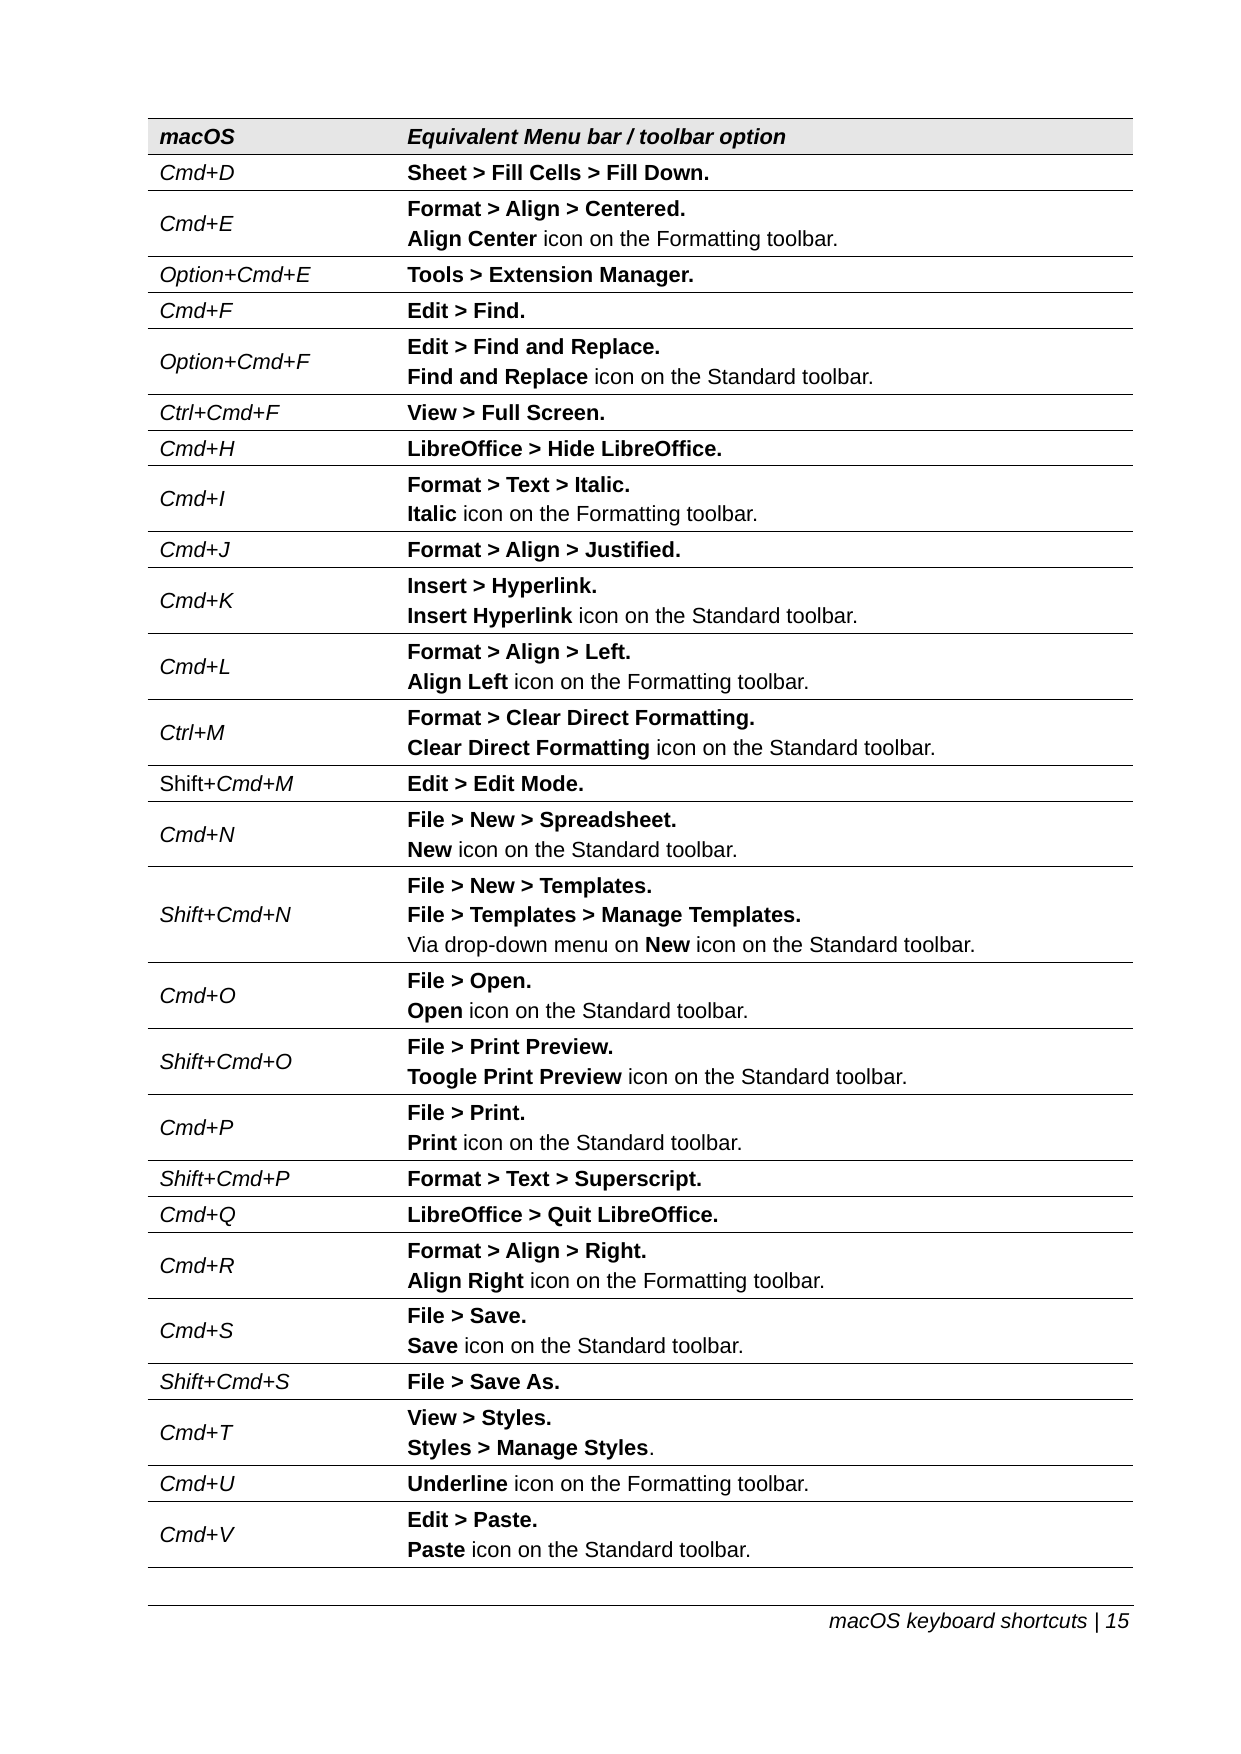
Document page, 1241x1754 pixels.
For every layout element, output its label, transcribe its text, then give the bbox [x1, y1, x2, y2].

table_cell File > Print Preview. Toogle Print Preview icon on the Standard toolbar. [395, 1029, 1133, 1094]
table_cell Shift+Cmd+N [148, 867, 395, 962]
table_cell LibreOffice > Hide LibreOffice. [395, 431, 1133, 465]
table_cell File > Save. Save icon on the Standard toolbar. [395, 1299, 1133, 1363]
table_cell Cmd+H [148, 431, 395, 465]
table_cell Shift+Cmd+P [148, 1161, 395, 1196]
table_cell Option+Cmd+E [148, 257, 395, 292]
table_cell Format > Text > Italic. Italic icon on the Formatting toolbar. [395, 466, 1133, 531]
table_cell Format > Align > Centered. Align Center icon on the Formatting toolbar. [395, 191, 1133, 256]
table_cell Cmd+D [148, 155, 395, 190]
table_cell LibreOffice > Quit LibreOffice. [395, 1197, 1133, 1232]
table_cell Cmd+U [148, 1466, 395, 1501]
table_cell Shift+Cmd+O [148, 1029, 395, 1094]
table_cell Cmd+N [148, 802, 395, 866]
table_cell Cmd+J [148, 532, 395, 567]
table_cell Cmd+S [148, 1299, 395, 1363]
table_cell Format > Clear Direct Formatting. Clear Direct Formatting icon on the Standard toolbar. [395, 700, 1133, 765]
table_cell Cmd+V [148, 1502, 395, 1567]
table_cell Cmd+O [148, 963, 395, 1028]
table_cell Option+Cmd+F [148, 329, 395, 393]
table_cell Edit > Paste. Paste icon on the Standard toolbar. [395, 1502, 1133, 1567]
table_cell Sheet > Fill Cells > Fill Down. [395, 155, 1133, 190]
table_cell Ctrl+Cmd+F [148, 395, 395, 429]
table_cell Cmd+I [148, 466, 395, 531]
table_header Equivalent Menu bar / toolbar option [395, 119, 1133, 154]
table_cell Underline icon on the Formatting toolbar. [395, 1466, 1133, 1501]
table_cell File > New > Templates. File > Templates > Manage Templates. Via drop-down menu on New icon on the Standard toolbar. [395, 867, 1133, 962]
table_cell Cmd+R [148, 1233, 395, 1297]
table_cell File > Save As. [395, 1364, 1133, 1399]
table_cell Insert > Hyperlink. Insert Hyperlink icon on the Standard toolbar. [395, 568, 1133, 633]
table_cell Shift+Cmd+S [148, 1364, 395, 1399]
table_cell Format > Text > Superscript. [395, 1161, 1133, 1196]
table_cell Shift+Cmd+M [148, 766, 395, 801]
table_cell Edit > Find. [395, 293, 1133, 328]
table_cell Ctrl+M [148, 700, 395, 765]
table_cell Format > Align > Right. Align Right icon on the Formatting toolbar. [395, 1233, 1133, 1297]
table_cell Cmd+E [148, 191, 395, 256]
table_cell Cmd+L [148, 634, 395, 699]
table_cell Cmd+T [148, 1400, 395, 1465]
table_cell Edit > Edit Mode. [395, 766, 1133, 801]
table_cell Format > Align > Justified. [395, 532, 1133, 567]
table_cell View > Styles. Styles > Manage Styles. [395, 1400, 1133, 1465]
table_cell Format > Align > Left. Align Left icon on the Formatting toolbar. [395, 634, 1133, 699]
table_cell File > Open. Open icon on the Standard toolbar. [395, 963, 1133, 1028]
table_cell Cmd+Q [148, 1197, 395, 1232]
table_cell File > New > Spreadsheet. New icon on the Standard toolbar. [395, 802, 1133, 866]
table_header macOS [148, 119, 395, 154]
table_cell Cmd+K [148, 568, 395, 633]
table_cell File > Print. Print icon on the Standard toolbar. [395, 1095, 1133, 1160]
table_cell View > Full Screen. [395, 395, 1133, 429]
table_cell Edit > Find and Replace. Find and Replace icon on the Standard toolbar. [395, 329, 1133, 393]
table_cell Cmd+P [148, 1095, 395, 1160]
table_cell Cmd+F [148, 293, 395, 328]
table_cell Tools > Extension Manager. [395, 257, 1133, 292]
